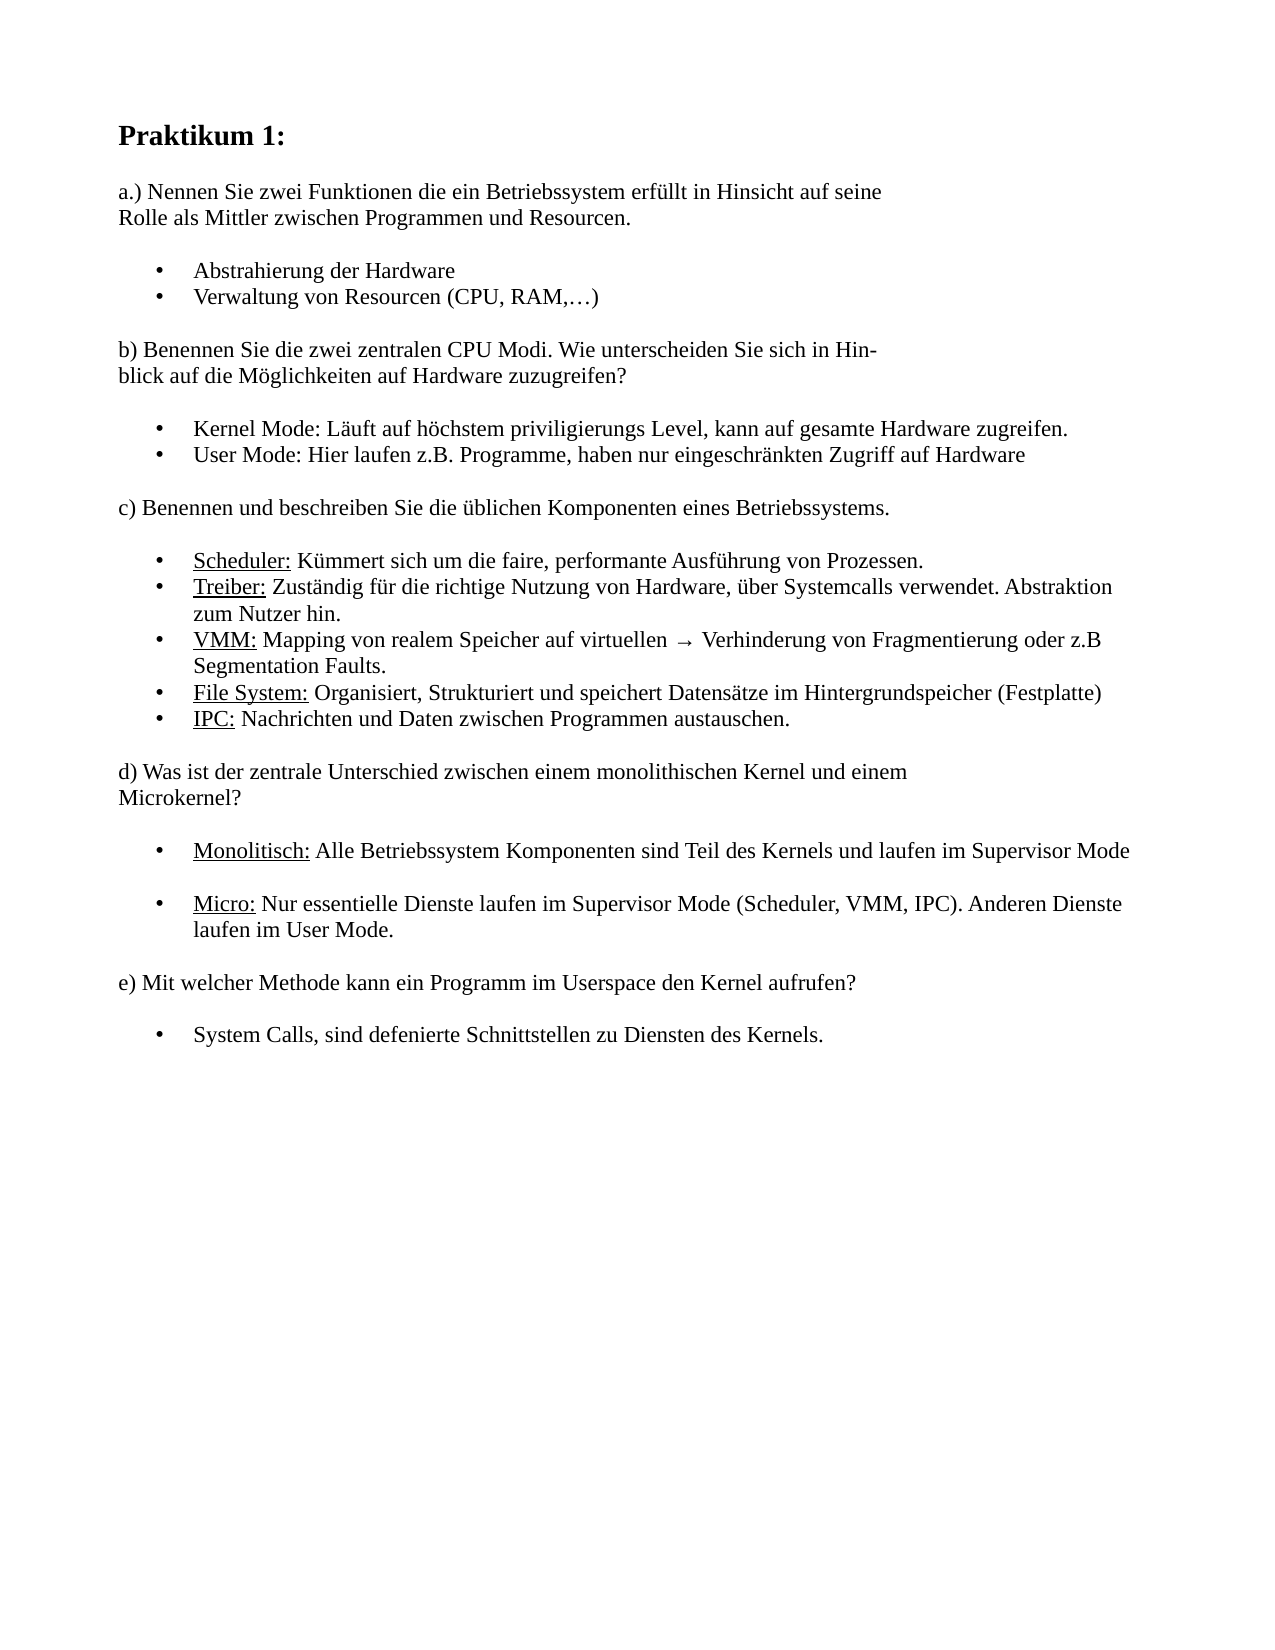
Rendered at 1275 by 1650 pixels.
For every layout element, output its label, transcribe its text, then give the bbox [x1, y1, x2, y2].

list Verwaltung von Resourcen (CPU, RAM,…) [156, 283, 1157, 310]
list File System: Organisiert, Strukturiert und speichert Datensätze im Hintergrundspeicher (Festplatte) [156, 679, 1157, 705]
list Micro: Nur essentielle Dienste laufen im Supervisor Mode (Scheduler, VMM, IPC). Anderen Dienste laufen im User Mode. [156, 889, 1157, 942]
list User Mode: Hier laufen z.B. Programme, haben nur eingeschränkten Zugriff auf Hardware [156, 442, 1157, 468]
text e) Mit welcher Methode kann ein Programm im Userspace den Kernel aufrufen? [118, 969, 1157, 995]
text b) Benennen Sie die zwei zentralen CPU Modi. Wie unterscheiden Sie sich in Hin- [118, 336, 1157, 362]
list IPC: Nachrichten und Daten zwischen Programmen austauschen. [156, 705, 1157, 731]
text blick auf die Möglichkeiten auf Hardware zuzugreifen? [118, 362, 1157, 389]
text a.) Nennen Sie zwei Funktionen die ein Betriebssystem erfüllt in Hinsicht auf seine [118, 178, 1157, 204]
text c) Benennen und beschreiben Sie die üblichen Komponenten eines Betriebssystems. [118, 494, 1157, 521]
list Monolitisch: Alle Betriebssystem Komponenten sind Teil des Kernels und laufen im Supervisor Mode [156, 837, 1157, 863]
list Treiber: Zuständig für die richtige Nutzung von Hardware, über Systemcalls verwendet. Abstraktion zum Nutzer hin. [156, 573, 1157, 626]
list VMM: Mapping von realem Speicher auf virtuellen → Verhinderung von Fragmentierung oder z.B Segmentation Faults. [156, 626, 1157, 679]
text Rolle als Mittler zwischen Programmen und Resourcen. [118, 204, 1157, 231]
list Abstrahierung der Hardware [156, 257, 1157, 283]
text Microkernel? [118, 784, 1157, 811]
list System Calls, sind defenierte Schnittstellen zu Diensten des Kernels. [156, 1021, 1157, 1048]
list Scheduler: Kümmert sich um die faire, performante Ausführung von Prozessen. [156, 547, 1157, 573]
list Kernel Mode: Läuft auf höchstem priviligierungs Level, kann auf gesamte Hardware zugreifen. [156, 415, 1157, 442]
text d) Was ist der zentrale Unterschied zwischen einem monolithischen Kernel und einem [118, 758, 1157, 784]
text Praktikum 1: [118, 118, 1157, 152]
